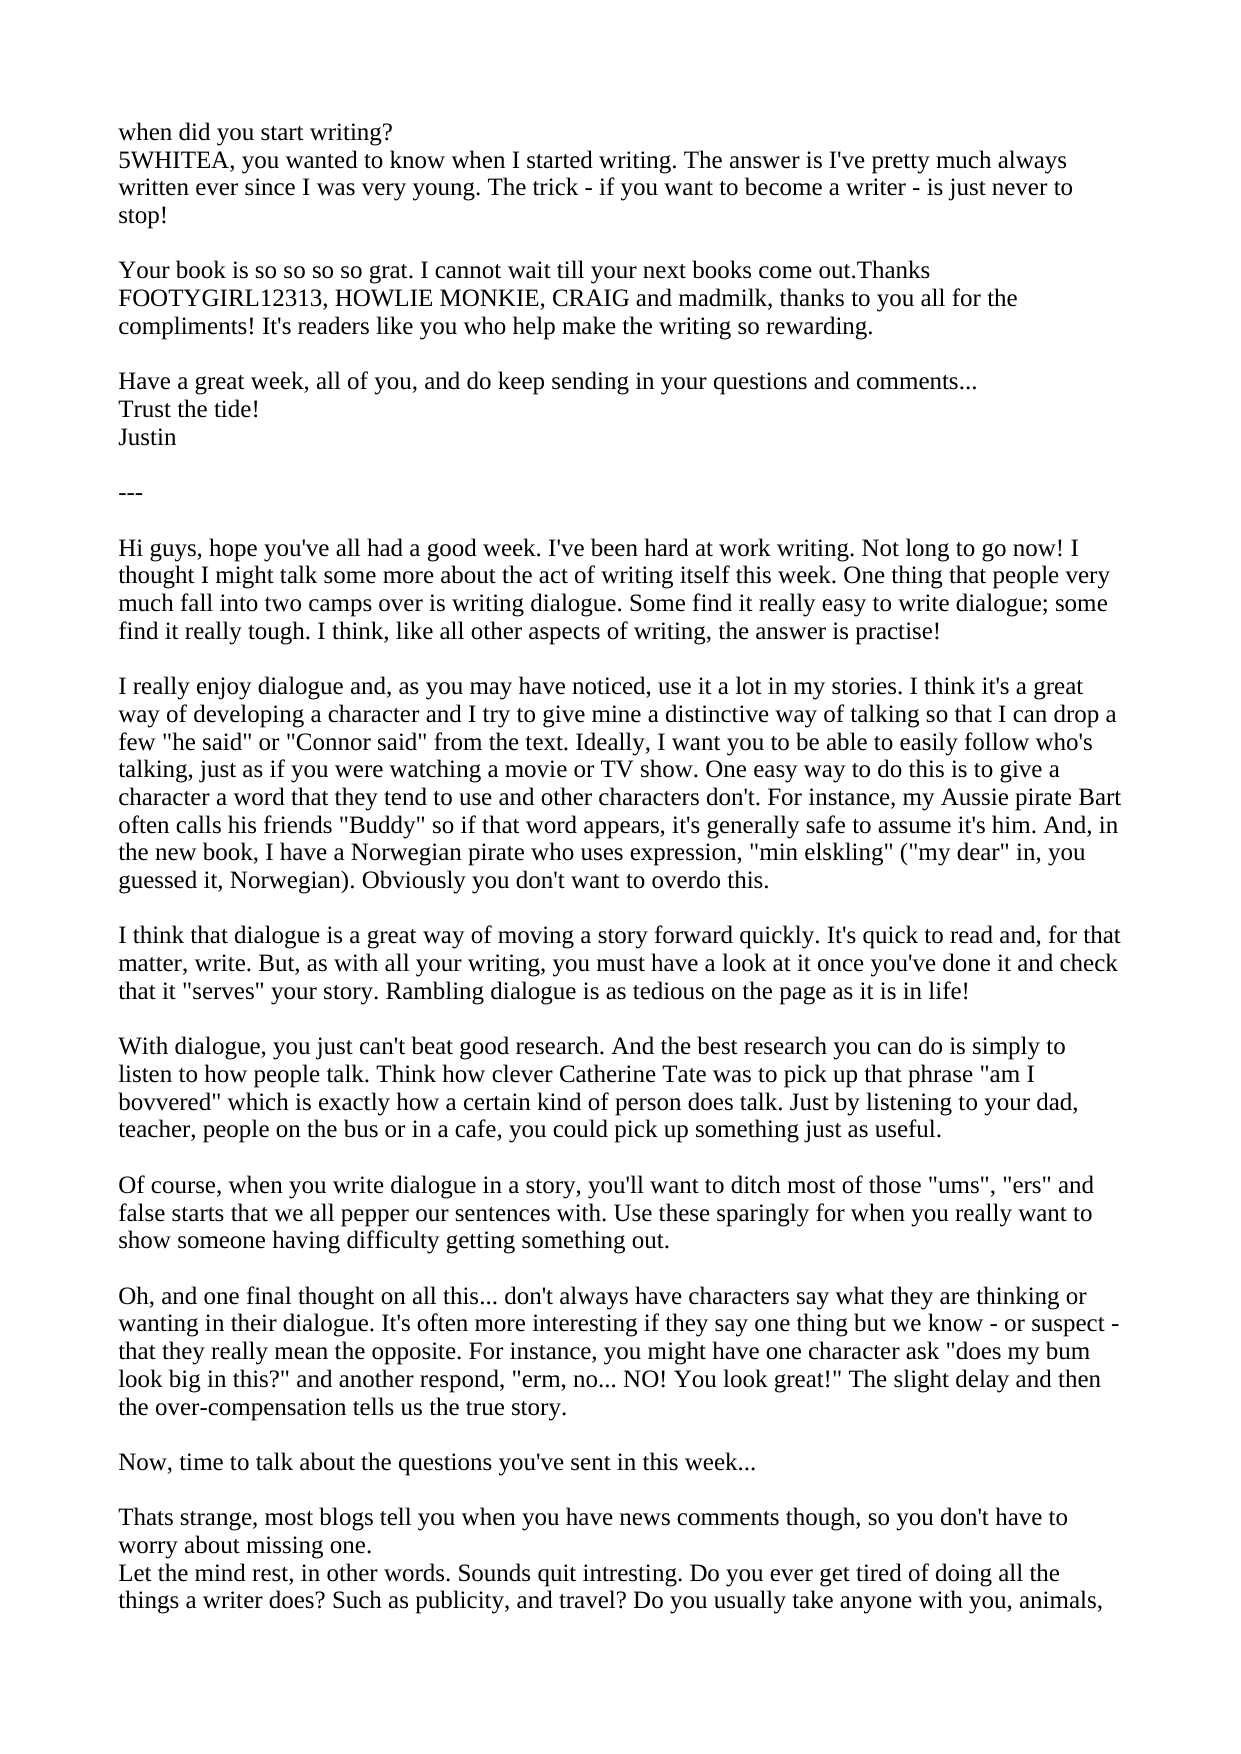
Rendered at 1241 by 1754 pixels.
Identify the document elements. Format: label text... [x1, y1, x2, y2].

text when did you start writing? [118, 118, 1122, 146]
text Have a great week, all of you, and do keep sending in your questions and comments... [118, 367, 1122, 395]
text I think that dialogue is a great way of moving a story forward quickly. It's quick to read and, for that matter, write. But, as with all your writing, you must have a look at it once you've done it and check that it "serves" your story. Rambling dialogue is as tedious on the page as it is in life! [118, 922, 1122, 1005]
text With dialogue, you just can't beat good research. And the best research you can do is simply to listen to how people talk. Think how clever Catherine Tate was to pick up that phrase "am I bovvered" which is exactly how a certain kind of person does talk. Just by listening to your dad, teacher, people on the bus or in a cafe, you could pick up something just as useful. [118, 1032, 1122, 1143]
text Let the mind rest, in other words. Sounds quit intresting. Do you ever get tired of doing all the things a writer does? Such as publicity, and travel? Do you usually take anyone with you, animals, [118, 1559, 1122, 1614]
text Oh, and one final thought on all this... don't always have characters say what they are thinking or wanting in their dialogue. It's often more interesting if they say one thing but we know - or suspect - that they really mean the opposite. For instance, you might have one character ask "does my bum look big in this?" and another respond, "erm, no... NO! You look great!" The slight delay and then the over-compensation tells us the true story. [118, 1282, 1122, 1420]
text Justin [118, 423, 1122, 451]
text Your book is so so so so grat. I cannot wait till your next books come out.Thanks [118, 257, 1122, 284]
text 5WHITEA, you wanted to know when I started writing. The answer is I've pretty much always written ever since I was very young. The trick - if you want to become a writer - is just never to stop! [118, 146, 1122, 229]
text Hi guys, hope you've all had a good week. I've been hard at work writing. Not long to go now! I thought I might talk some more about the act of writing itself this week. One thing that people very much fall into two camps over is writing dialogue. Some find it really easy to write dialogue; some find it really tough. I think, like all other aspects of writing, the answer is practise! [118, 534, 1122, 644]
text FOOTYGIRL12313, HOWLIE MONKIE, CRAIG and madmilk, thanks to you all for the compliments! It's readers like you who help make the writing so rewarding. [118, 284, 1122, 340]
text --- [118, 478, 1122, 506]
text Now, time to talk about the questions you've sent in this week... [118, 1448, 1122, 1476]
text Trust the tide! [118, 395, 1122, 423]
text Of course, when you write dialogue in a story, you'll want to ditch most of those "ums", "ers" and false starts that we all pepper our sentences with. Use these sparingly for when you really want to show someone having difficulty getting something out. [118, 1171, 1122, 1254]
text I really enjoy dialogue and, as you may have noticed, use it a lot in my stories. I think it's a great way of developing a character and I try to give mine a distinctive way of talking so that I can drop a few "he said" or "Connor said" from the text. Ideally, I want you to be able to easily follow who's talking, just as if you were watching a movie or TV show. One easy way to do this is to give a character a word that they tend to use and other characters don't. For instance, my Aussie pirate Bart often calls his friends "Buddy" so if that word appears, it's generally safe to assume it's him. And, in the new book, I have a Norwegian pirate who uses expression, "min elskling" ("my dear" in, you guessed it, Norwegian). Obviously you don't want to overdo this. [118, 672, 1122, 894]
text Thats strange, most blogs tell you when you have news comments though, so you don't have to worry about missing one. [118, 1503, 1122, 1559]
